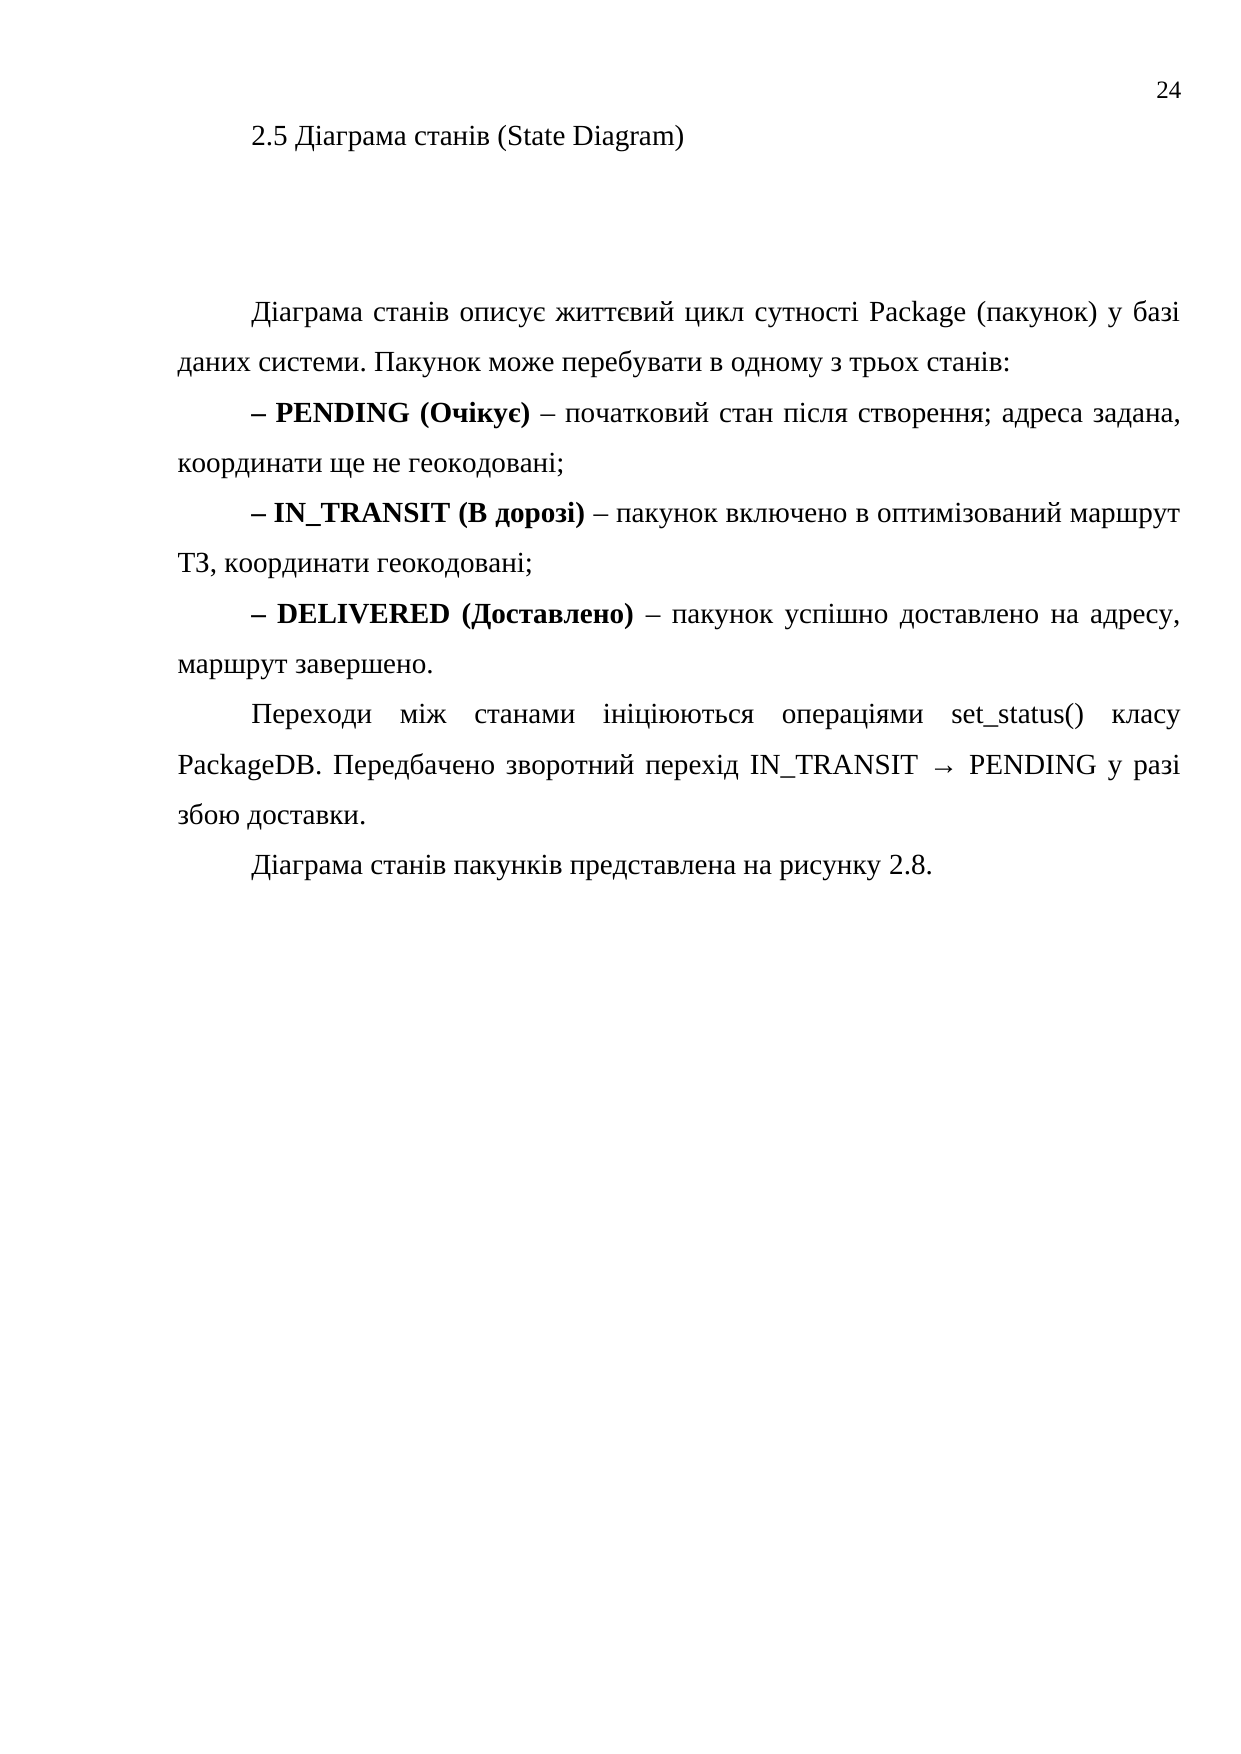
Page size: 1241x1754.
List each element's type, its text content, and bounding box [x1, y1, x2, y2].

text Діаграма станів описує життєвий цикл сутності Package (пакунок) у базі даних системи. Пакунок може перебувати в одному з трьох станів: [177, 294, 1181, 378]
text – DELIVERED (Доставлено) – пакунок успішно доставлено на адресу, маршрут завершено. [177, 596, 1181, 680]
text 2.5 Діаграма станів (State Diagram) [177, 118, 1181, 152]
text – PENDING (Очікує) – початковий стан після створення; адреса задана, координати ще не геокодовані; [177, 395, 1181, 478]
text Переходи між станами ініціюються операціями set_status() класу PackageDB. Передбачено зворотний перехід IN_TRANSIT → PENDING у разі збою доставки. [177, 697, 1181, 831]
text – IN_TRANSIT (В дорозі) – пакунок включено в оптимізований маршрут ТЗ, координати геокодовані; [177, 495, 1181, 579]
text Діаграма станів пакунків представлена на рисунку 2.8. [177, 847, 1181, 881]
